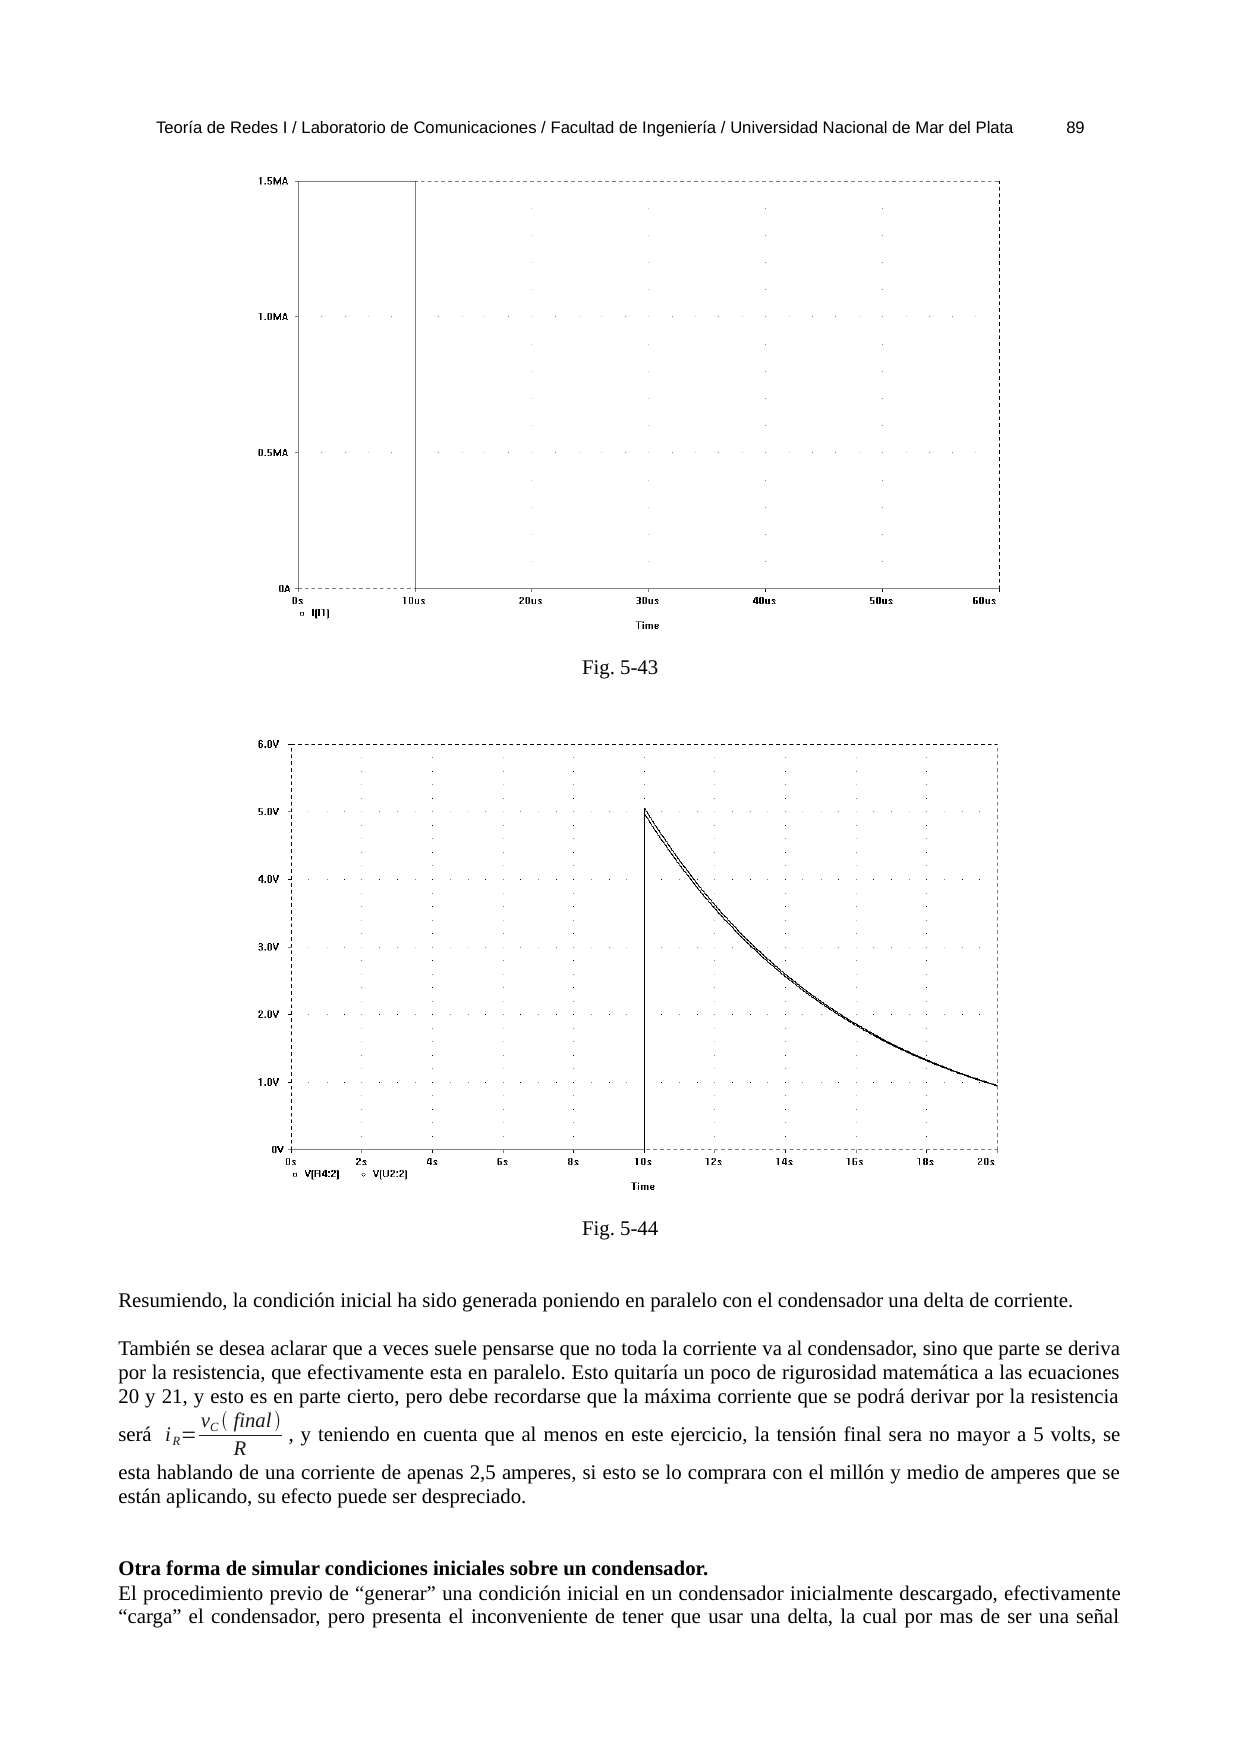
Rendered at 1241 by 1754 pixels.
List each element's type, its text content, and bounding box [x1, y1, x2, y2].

text Fig. 5-43 [118, 655, 1122, 679]
text Otra forma de simular condiciones iniciales sobre un condensador. [118, 1556, 1122, 1580]
text También se desea aclarar que a veces suele pensarse que no toda la corriente va al condensador, sino que parte se deriva por la resistencia, que efectivamente esta en paralelo. Esto quitaría un poco de rigurosidad matemática a las ecuaciones 20 y 21, y esto es en parte cierto, pero debe recordarse que la máxima corriente que se podrá derivar por la resistencia será , y teniendo en cuenta que al menos en este ejercicio, la tensión final sera no mayor a 5 volts, se esta hablando de una corriente de apenas 2,5 amperes, si esto se lo comprara con el millón y medio de amperes que se están aplicando, su efecto puede ser despreciado. [118, 1336, 1122, 1508]
text Resumiendo, la condición inicial ha sido generada poniendo en paralelo con el condensador una delta de corriente. [118, 1288, 1122, 1312]
text Fig. 5-44 [118, 1216, 1122, 1240]
text El procedimiento previo de “generar” una condición inicial en un condensador inicialmente descargado, efectivamente “carga” el condensador, pero presenta el inconveniente de tener que usar una delta, la cual por mas de ser una señal [118, 1580, 1122, 1628]
